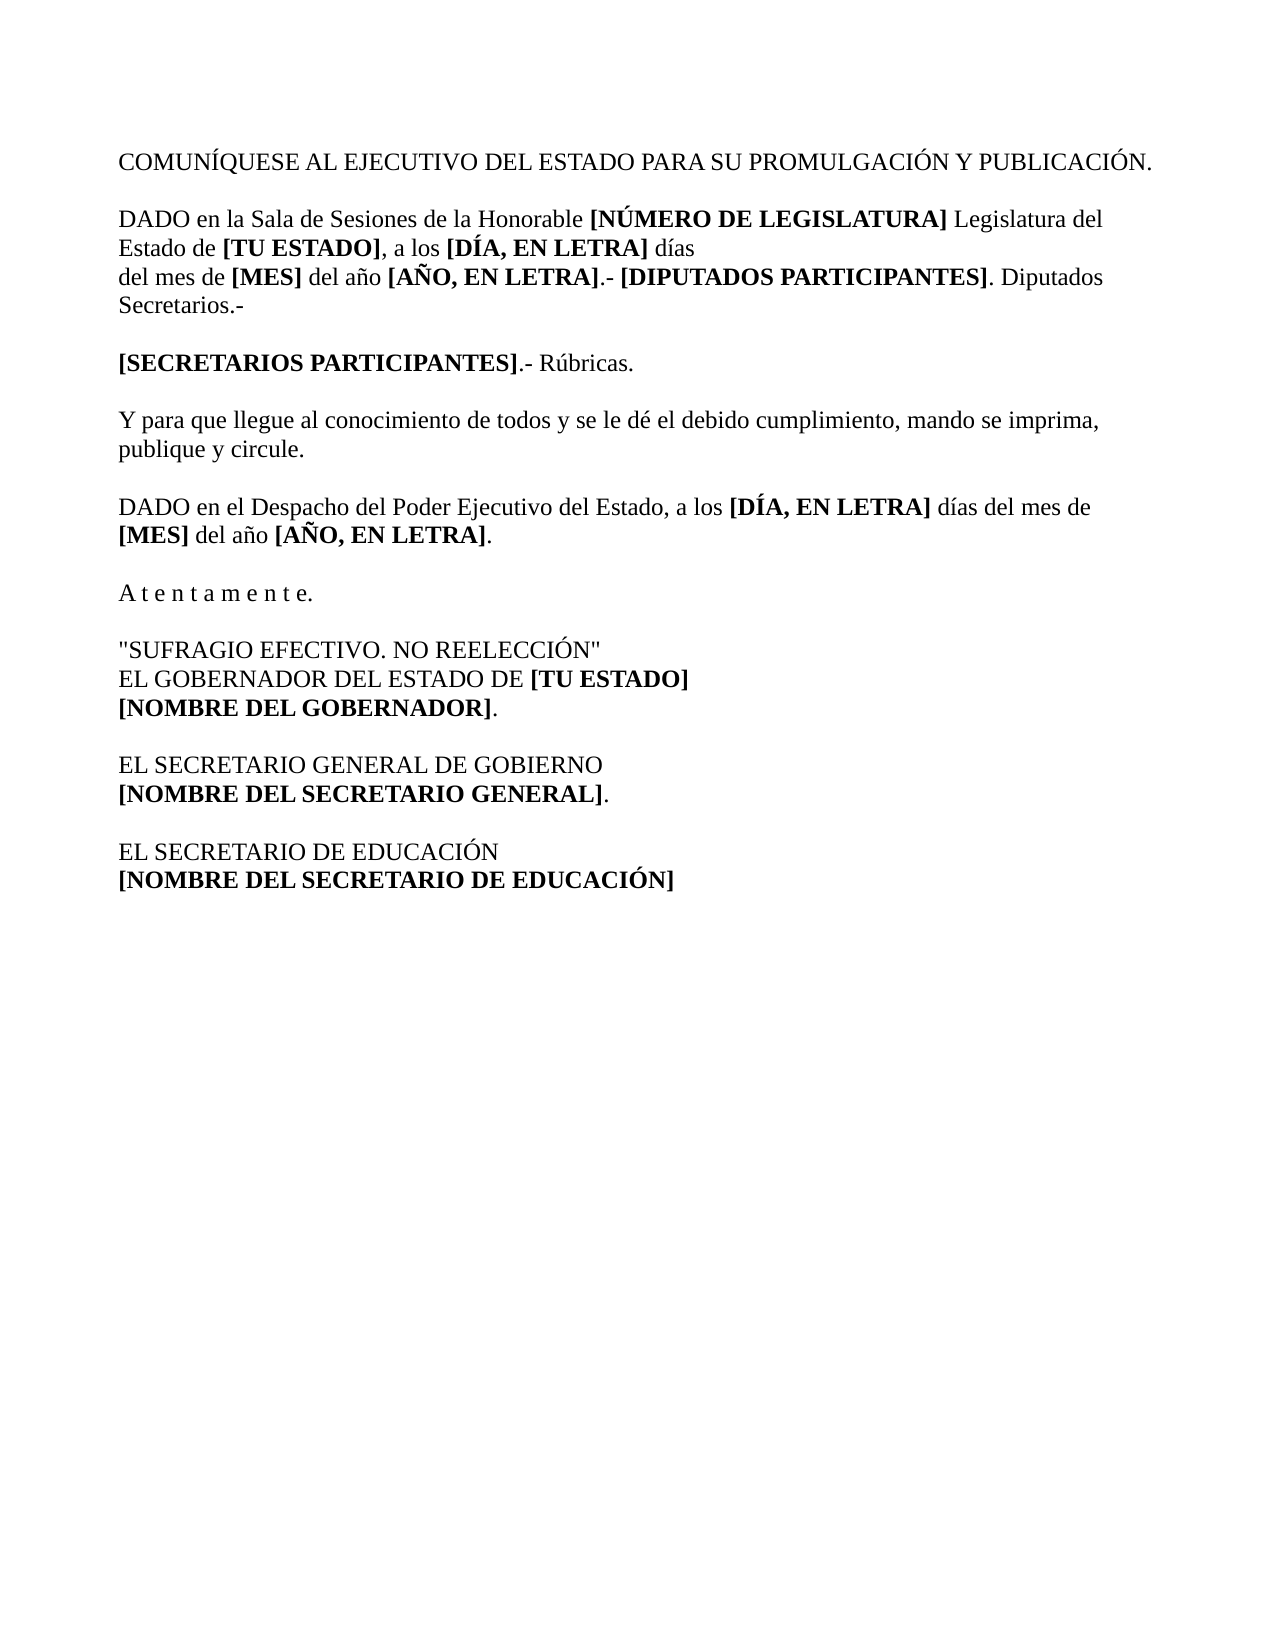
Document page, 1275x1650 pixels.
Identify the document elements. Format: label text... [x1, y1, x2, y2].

text [NOMBRE DEL GOBERNADOR]. [118, 693, 1157, 722]
text EL SECRETARIO DE EDUCACIÓN [118, 837, 1157, 866]
text EL SECRETARIO GENERAL DE GOBIERNO [118, 751, 1157, 779]
text COMUNÍQUESE AL EJECUTIVO DEL ESTADO PARA SU PROMULGACIÓN Y PUBLICACIÓN. [118, 147, 1157, 176]
text [SECRETARIOS PARTICIPANTES].- Rúbricas. [118, 348, 1157, 377]
text [NOMBRE DEL SECRETARIO GENERAL]. [118, 779, 1157, 808]
text DADO en la Sala de Sesiones de la Honorable [NÚMERO DE LEGISLATURA] Legislatura del Estado de [TU ESTADO], a los [DÍA, EN LETRA] días [118, 204, 1157, 262]
text A t e n t a m e n t e. [118, 578, 1157, 607]
text DADO en el Despacho del Poder Ejecutivo del Estado, a los [DÍA, EN LETRA] días del mes de [MES] del año [AÑO, EN LETRA]. [118, 492, 1157, 549]
text del mes de [MES] del año [AÑO, EN LETRA].- [DIPUTADOS PARTICIPANTES]. Diputados Secretarios.- [118, 262, 1157, 319]
text EL GOBERNADOR DEL ESTADO DE [TU ESTADO] [118, 664, 1157, 693]
text Y para que llegue al conocimiento de todos y se le dé el debido cumplimiento, mando se imprima, publique y circule. [118, 406, 1157, 463]
text [NOMBRE DEL SECRETARIO DE EDUCACIÓN] [118, 866, 1157, 894]
text "SUFRAGIO EFECTIVO. NO REELECCIÓN" [118, 636, 1157, 664]
